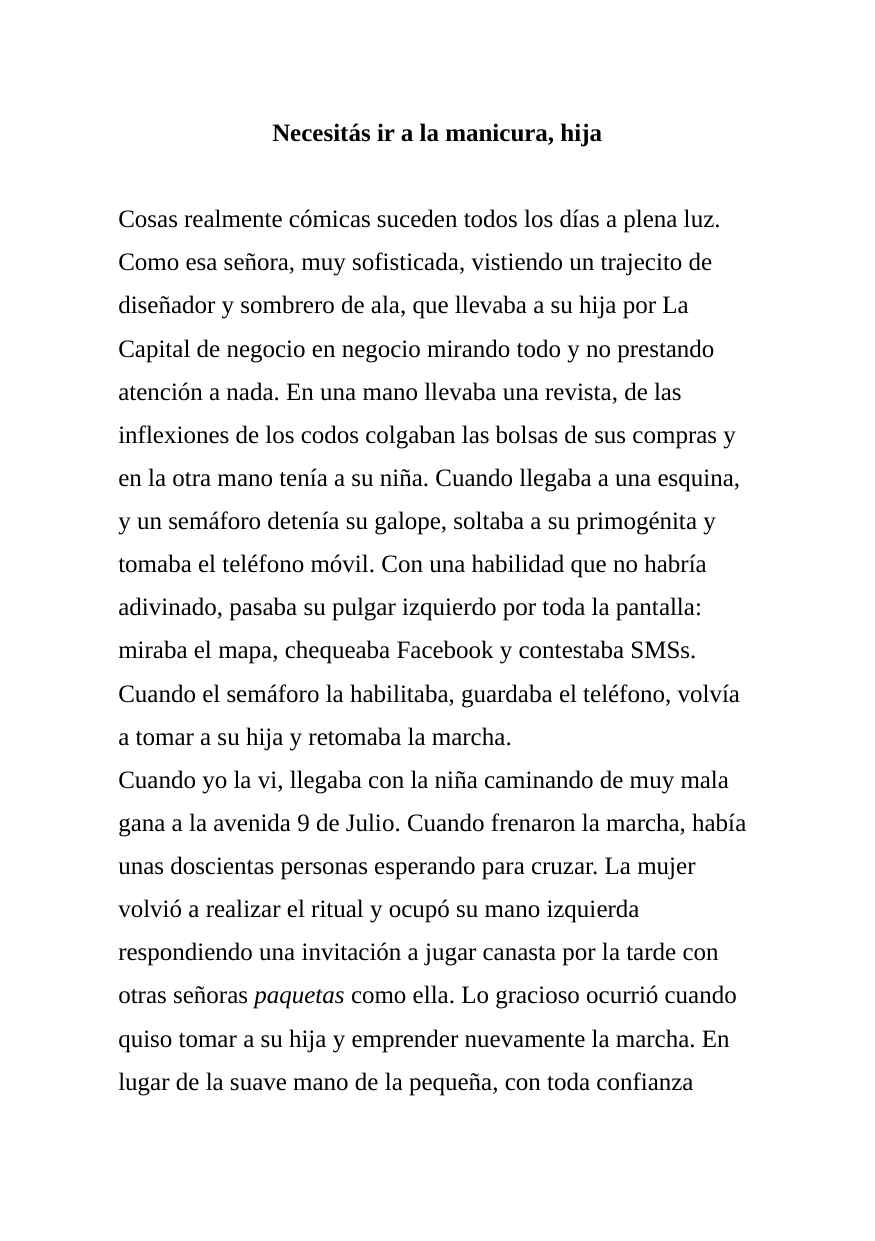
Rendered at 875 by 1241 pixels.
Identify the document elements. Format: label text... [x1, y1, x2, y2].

text Necesitás ir a la manicura, hija [118, 118, 756, 147]
text Cosas realmente cómicas suceden todos los días a plena luz. Como esa señora, muy sofisticada, vistiendo un trajecito de diseñador y sombrero de ala, que llevaba a su hija por La Capital de negocio en negocio mirando todo y no prestando atención a nada. En una mano llevaba una revista, de las inflexiones de los codos colgaban las bolsas de sus compras y en la otra mano tenía a su niña. Cuando llegaba a una esquina, y un semáforo detenía su galope, soltaba a su primogénita y tomaba el teléfono móvil. Con una habilidad que no habría adivinado, pasaba su pulgar izquierdo por toda la pantalla: miraba el mapa, chequeaba Facebook y contestaba SMSs. Cuando el semáforo la habilitaba, guardaba el teléfono, volvía a tomar a su hija y retomaba la marcha. [118, 204, 756, 751]
text Cuando yo la vi, llegaba con la niña caminando de muy mala gana a la avenida 9 de Julio. Cuando frenaron la marcha, había unas doscientas personas esperando para cruzar. La mujer volvió a realizar el ritual y ocupó su mano izquierda respondiendo una invitación a jugar canasta por la tarde con otras señoras paquetas como ella. Lo gracioso ocurrió cuando quiso tomar a su hija y emprender nuevamente la marcha. En lugar de la suave mano de la pequeña, con toda confianza [118, 765, 756, 1096]
